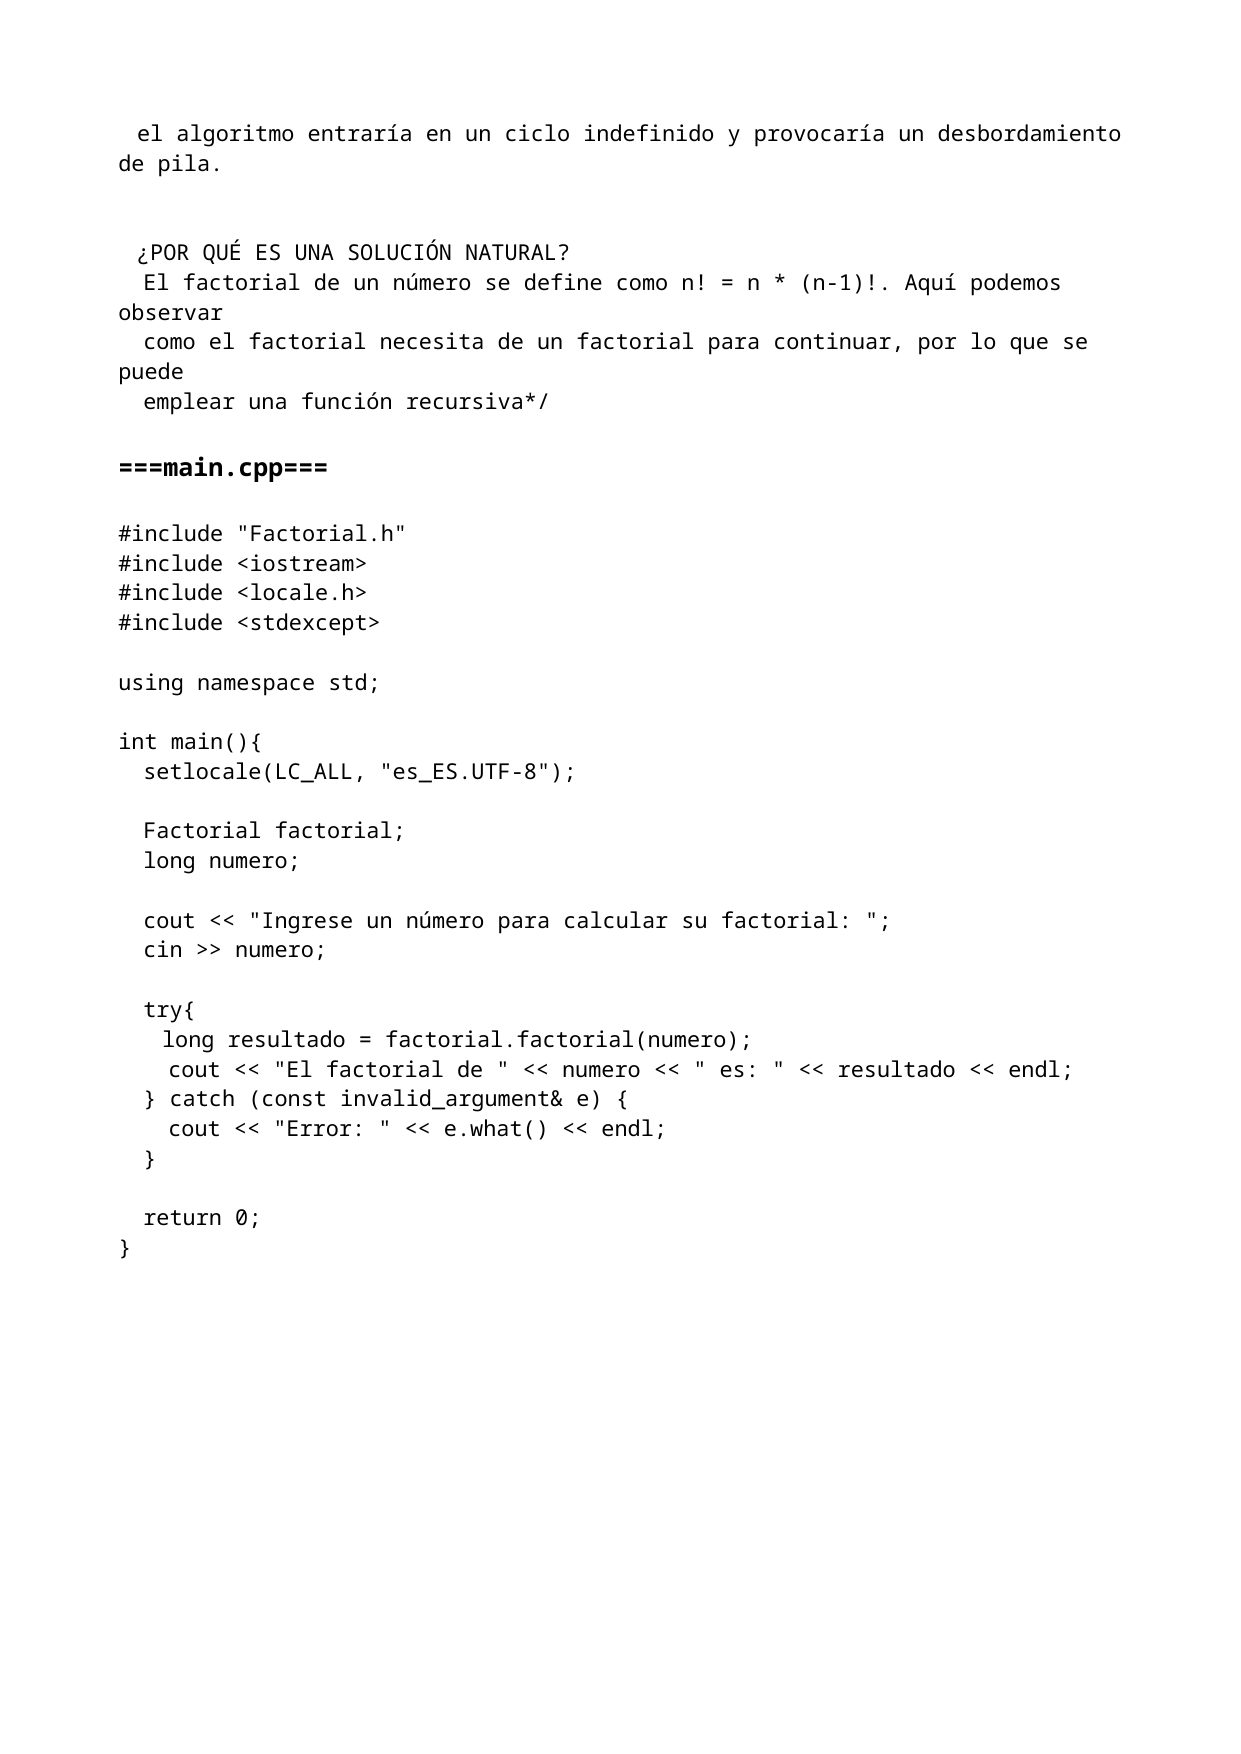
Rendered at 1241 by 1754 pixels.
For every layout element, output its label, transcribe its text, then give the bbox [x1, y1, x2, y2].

text long numero; [118, 845, 1122, 875]
text ===main.cpp=== [118, 450, 1122, 484]
text cin >> numero; [118, 934, 1122, 964]
text como el factorial necesita de un factorial para continuar, por lo que se puede [118, 326, 1122, 386]
text } [118, 1143, 1122, 1173]
text setlocale(LC_ALL, "es_ES.UTF-8"); [118, 756, 1122, 786]
text using namespace std; [118, 667, 1122, 696]
text cout << "El factorial de " << numero << " es: " << resultado << endl; [118, 1053, 1122, 1083]
text try{ [118, 994, 1122, 1024]
text #include "Factorial.h" [118, 518, 1122, 548]
text Factorial factorial; [118, 815, 1122, 845]
text #include <locale.h> [118, 577, 1122, 607]
text ¿POR QUÉ ES UNA SOLUCIÓN NATURAL? [118, 237, 1122, 267]
text cout << "Ingrese un número para calcular su factorial: "; [118, 905, 1122, 934]
text int main(){ [118, 726, 1122, 756]
text El factorial de un número se define como n! = n * (n-1)!. Aquí podemos observar [118, 267, 1122, 326]
text #include <stdexcept> [118, 607, 1122, 637]
text #include <iostream> [118, 548, 1122, 577]
text long resultado = factorial.factorial(numero); [118, 1024, 1122, 1053]
text cout << "Error: " << e.what() << endl; [118, 1113, 1122, 1143]
text } catch (const invalid_argument& e) { [118, 1083, 1122, 1113]
text el algoritmo entraría en un ciclo indefinido y provocaría un desbordamiento de pila. [118, 118, 1122, 178]
text } [118, 1232, 1122, 1262]
text return 0; [118, 1202, 1122, 1232]
text emplear una función recursiva*/ [118, 386, 1122, 416]
